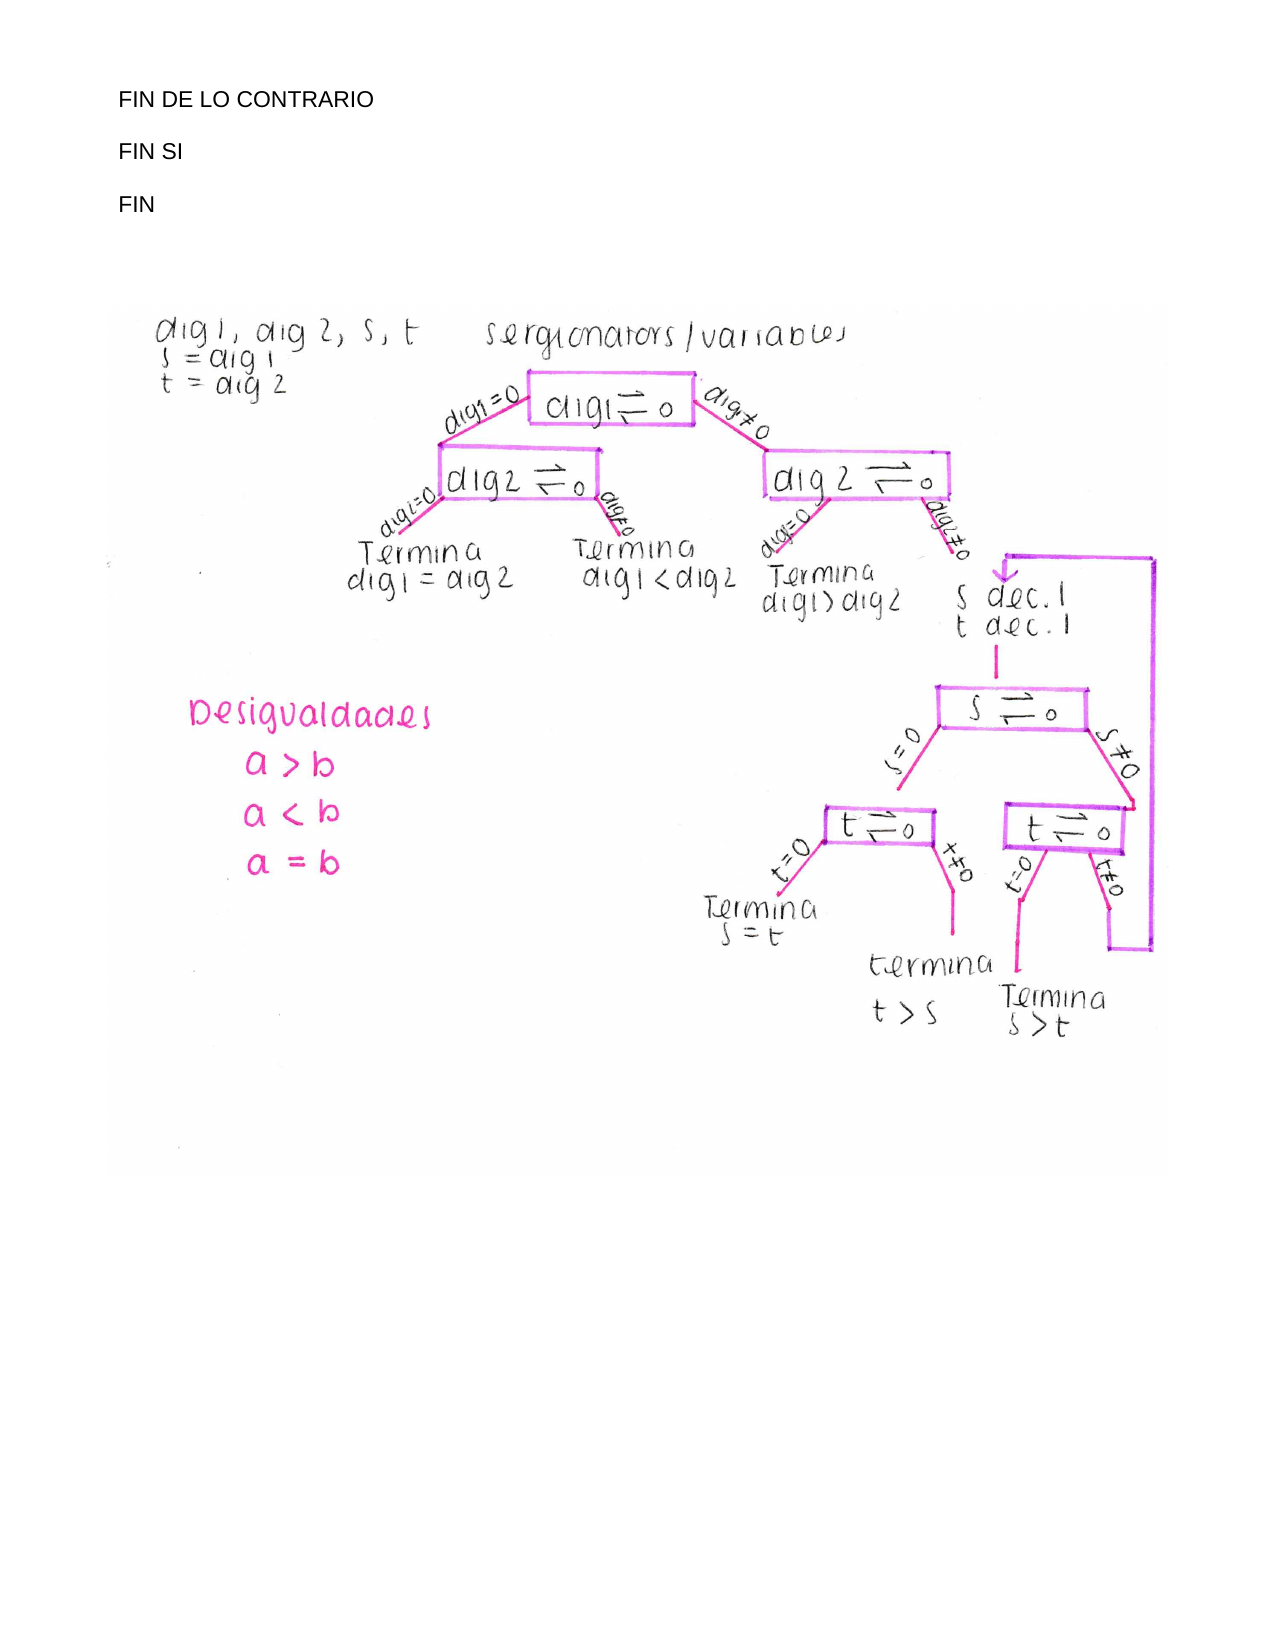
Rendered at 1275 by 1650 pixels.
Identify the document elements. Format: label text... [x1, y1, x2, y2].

text FIN DE LO CONTRARIO [118, 86, 1205, 112]
text FIN [118, 191, 1205, 217]
text FIN SI [118, 138, 1205, 164]
